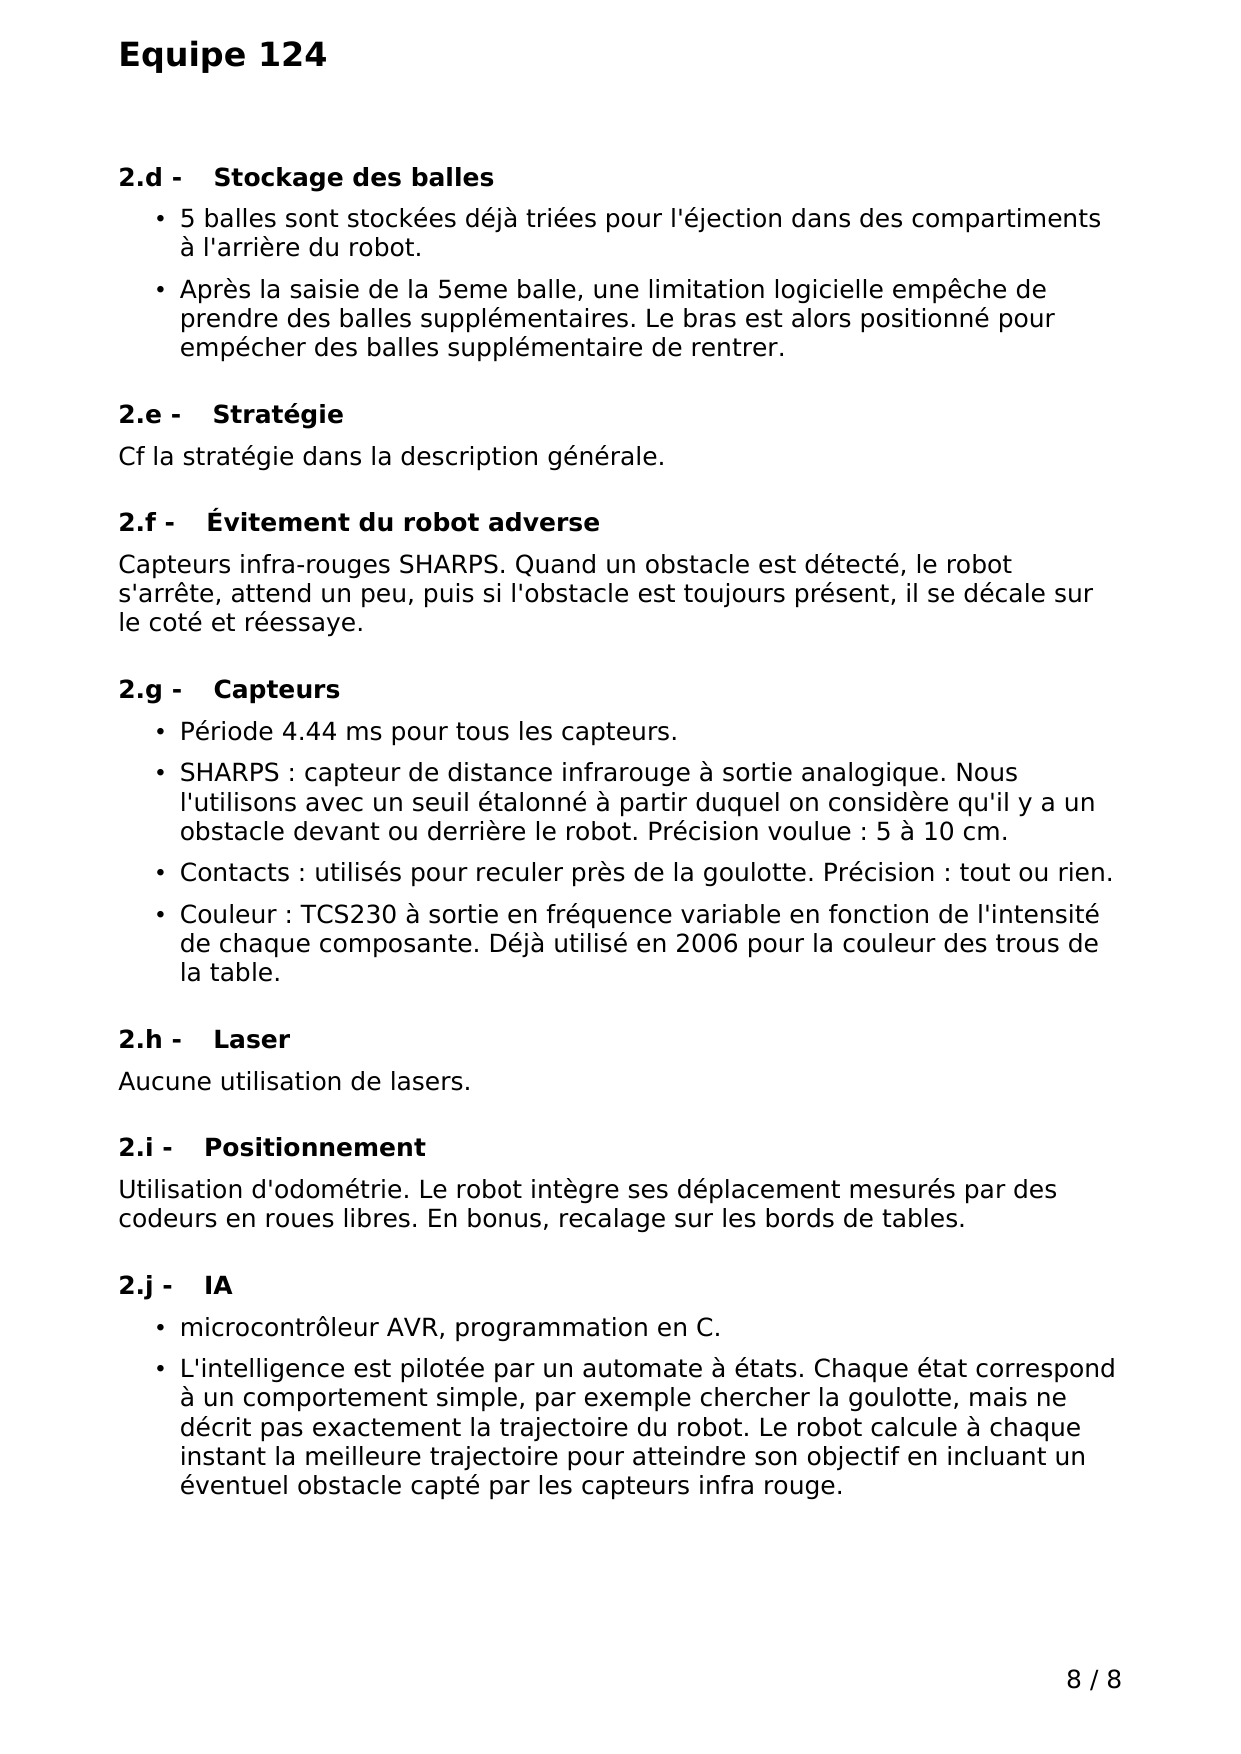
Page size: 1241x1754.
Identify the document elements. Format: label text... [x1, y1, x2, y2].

list SHARPS : capteur de distance infrarouge à sortie analogique. Nous l'utilisons avec un seuil étalonné à partir duquel on considère qu'il y a un obstacle devant ou derrière le robot. Précision voulue : 5 à 10 cm. [156, 759, 1122, 846]
subtitle Stratégie [118, 400, 1122, 429]
subtitle Positionnement [118, 1134, 1122, 1163]
list Couleur : TCS230 à sortie en fréquence variable en fonction de l'intensité de chaque composante. Déjà utilisé en 2006 pour la couleur des trous de la table. [156, 900, 1122, 988]
list Contacts : utilisés pour reculer près de la goulotte. Précision : tout ou rien. [156, 859, 1122, 888]
list 5 balles sont stockées déjà triées pour l'éjection dans des compartiments à l'arrière du robot. [156, 204, 1122, 263]
text Capteurs infra-rouges SHARPS. Quand un obstacle est détecté, le robot s'arrête, attend un peu, puis si l'obstacle est toujours présent, il se décale sur le coté et réessaye. [118, 550, 1122, 638]
subtitle Évitement du robot adverse [118, 509, 1122, 538]
list L'intelligence est pilotée par un automate à états. Chaque état correspond à un comportement simple, par exemple chercher la goulotte, mais ne décrit pas exactement la trajectoire du robot. Le robot calcule à chaque instant la meilleure trajectoire pour atteindre son objectif en incluant un éventuel obstacle capté par les capteurs infra rouge. [156, 1354, 1122, 1500]
text Utilisation d'odométrie. Le robot intègre ses déplacement mesurés par des codeurs en roues libres. En bonus, recalage sur les bords de tables. [118, 1175, 1122, 1234]
subtitle Capteurs [118, 675, 1122, 704]
list microcontrôleur AVR, programmation en C. [156, 1313, 1122, 1342]
text Cf la stratégie dans la description générale. [118, 442, 1122, 471]
subtitle Stockage des balles [118, 163, 1122, 192]
list Période 4.44 ms pour tous les capteurs. [156, 717, 1122, 746]
subtitle Laser [118, 1025, 1122, 1054]
list Après la saisie de la 5eme balle, une limitation logicielle empêche de prendre des balles supplémentaires. Le bras est alors positionné pour empécher des balles supplémentaire de rentrer. [156, 275, 1122, 363]
subtitle IA [118, 1271, 1122, 1300]
text Aucune utilisation de lasers. [118, 1067, 1122, 1096]
